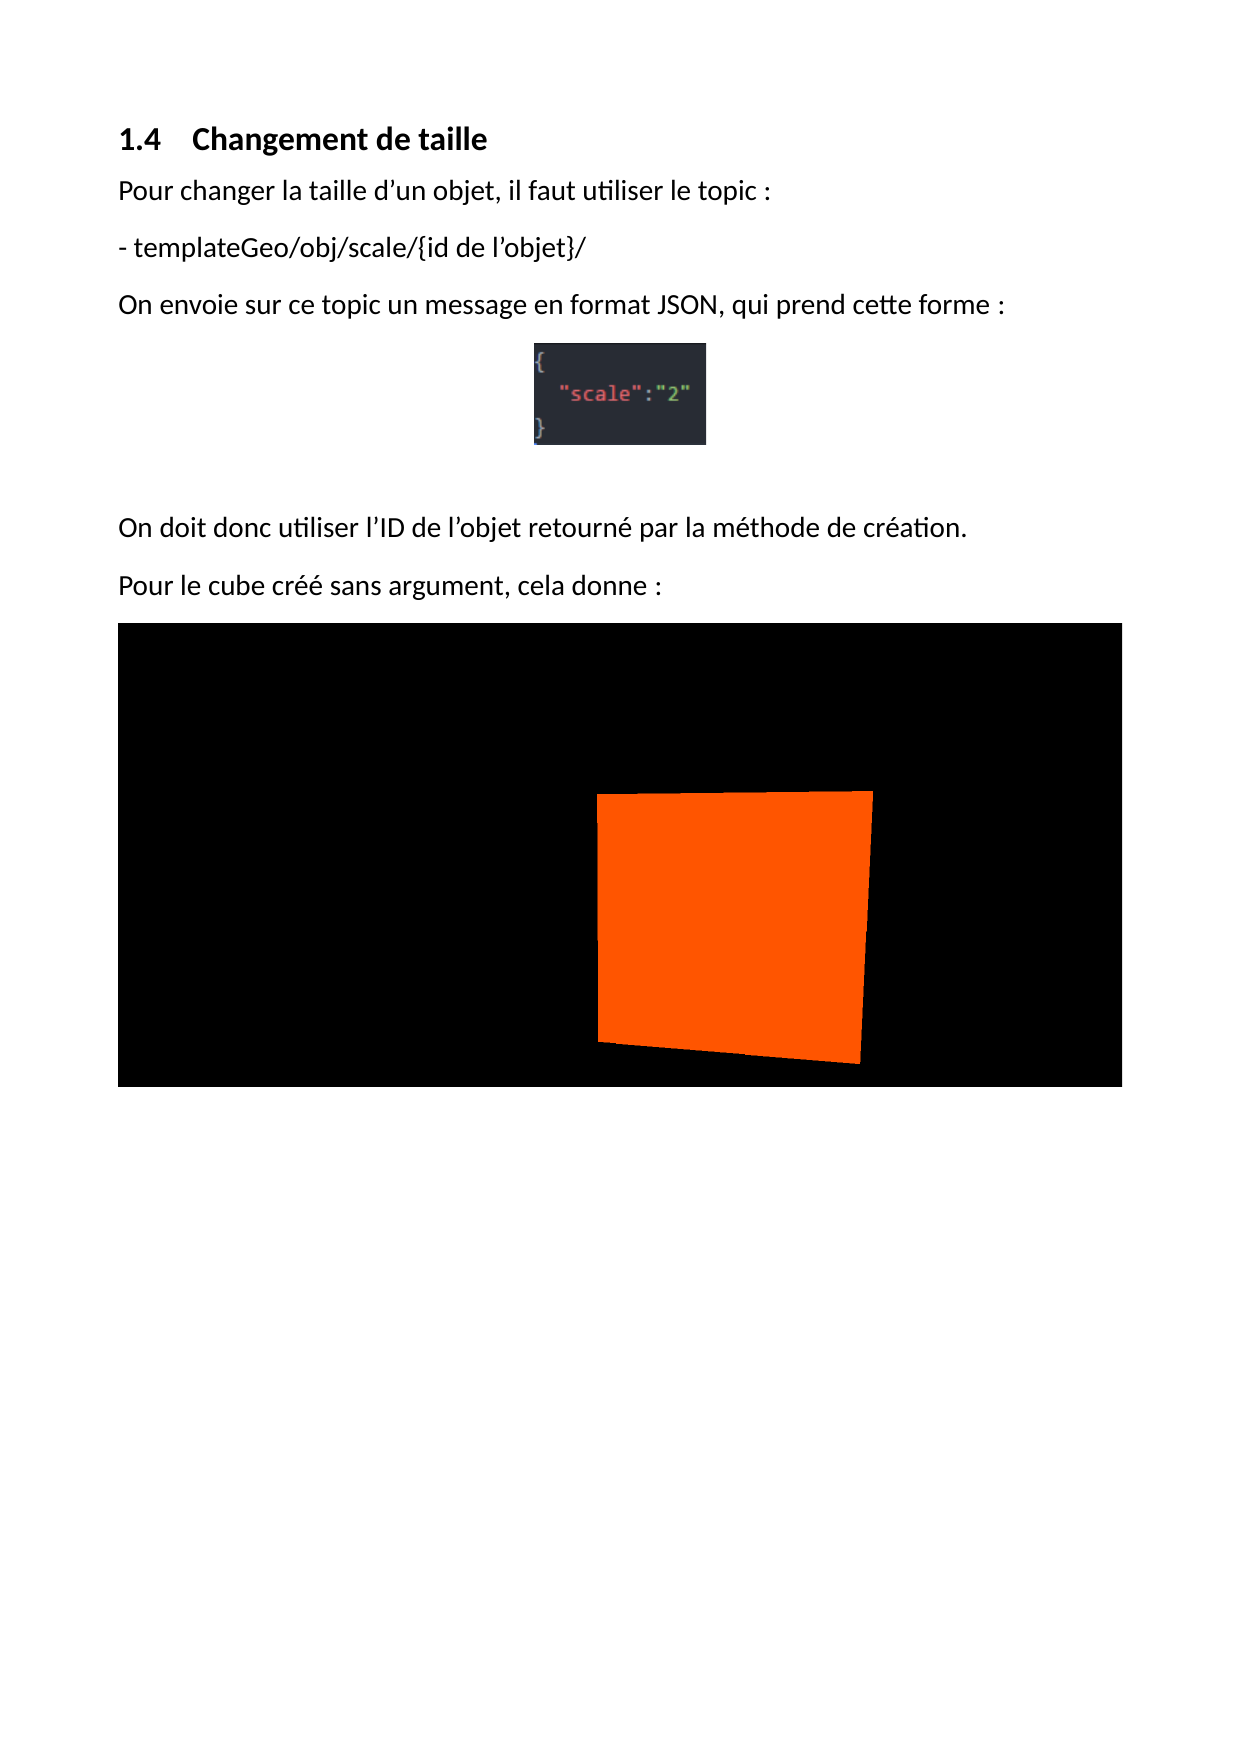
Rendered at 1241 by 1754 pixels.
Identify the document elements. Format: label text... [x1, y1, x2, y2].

picture [534, 343, 707, 445]
picture [118, 623, 1123, 1087]
text - templateGeo/obj/scale/{id de l’objet}/ [118, 229, 1122, 264]
text On envoie sur ce topic un message en format JSON, qui prend cette forme : [118, 286, 1122, 322]
subtitle Changement de taille [118, 118, 1122, 159]
text Pour changer la taille d’un objet, il faut utiliser le topic : [118, 172, 1122, 207]
text On doit donc utiliser l’ID de l’objet retourné par la méthode de création. [118, 509, 1122, 545]
text Pour le cube créé sans argument, cela donne : [118, 567, 1122, 602]
